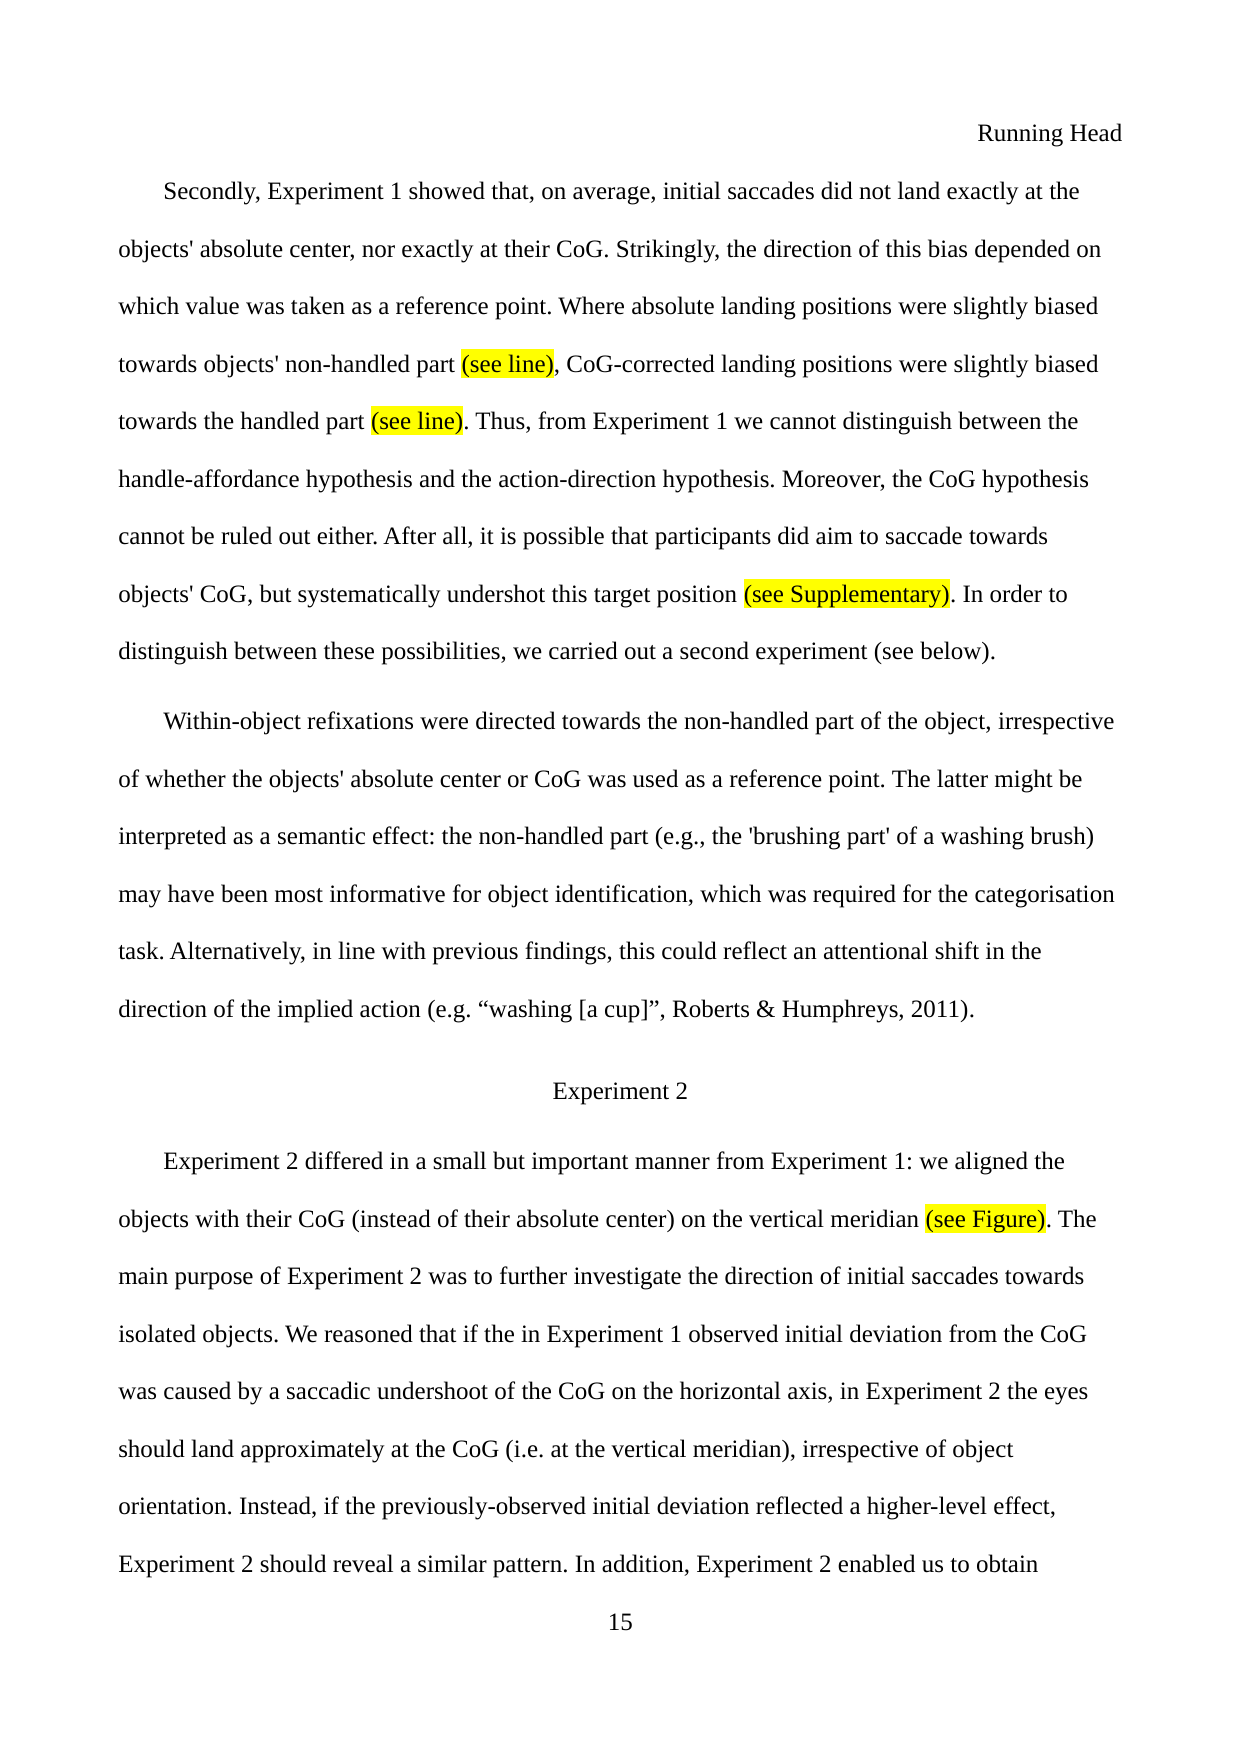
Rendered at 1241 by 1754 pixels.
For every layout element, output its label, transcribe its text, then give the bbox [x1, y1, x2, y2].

text Within-object refixations were directed towards the non-handled part of the object, irrespective of whether the objects' absolute center or CoG was used as a reference point. The latter might be interpreted as a semantic effect: the non-handled part (e.g., the 'brushing part' of a washing brush) may have been most informative for object identification, which was required for the categorisation task. Alternatively, in line with previous findings, this could reflect an attentional shift in the direction of the implied action (e.g. “washing [a cup]”, Roberts & Humphreys, 2011). [118, 706, 1122, 1023]
text Secondly, Experiment 1 showed that, on average, initial saccades did not land exactly at the objects' absolute center, nor exactly at their CoG. Strikingly, the direction of this bias depended on which value was taken as a reference point. Where absolute landing positions were slightly biased towards objects' non-handled part (see line), CoG-corrected landing positions were slightly biased towards the handled part (see line). Thus, from Experiment 1 we cannot distinguish between the handle-affordance hypothesis and the action-direction hypothesis. Moreover, the CoG hypothesis cannot be ruled out either. After all, it is possible that participants did aim to saccade towards objects' CoG, but systematically undershot this target position (see Supplementary). In order to distinguish between these possibilities, we carried out a second experiment (see below). [118, 176, 1122, 665]
subtitle Experiment 2 [118, 1076, 1122, 1105]
text Experiment 2 differed in a small but important manner from Experiment 1: we aligned the objects with their CoG (instead of their absolute center) on the vertical meridian (see Figure). The main purpose of Experiment 2 was to further investigate the direction of initial saccades towards isolated objects. We reasoned that if the in Experiment 1 observed initial deviation from the CoG was caused by a saccadic undershoot of the CoG on the horizontal axis, in Experiment 2 the eyes should land approximately at the CoG (i.e. at the vertical meridian), irrespective of object orientation. Instead, if the previously-observed initial deviation reflected a higher-level effect, Experiment 2 should reveal a similar pattern. In addition, Experiment 2 enabled us to obtain [118, 1146, 1122, 1578]
